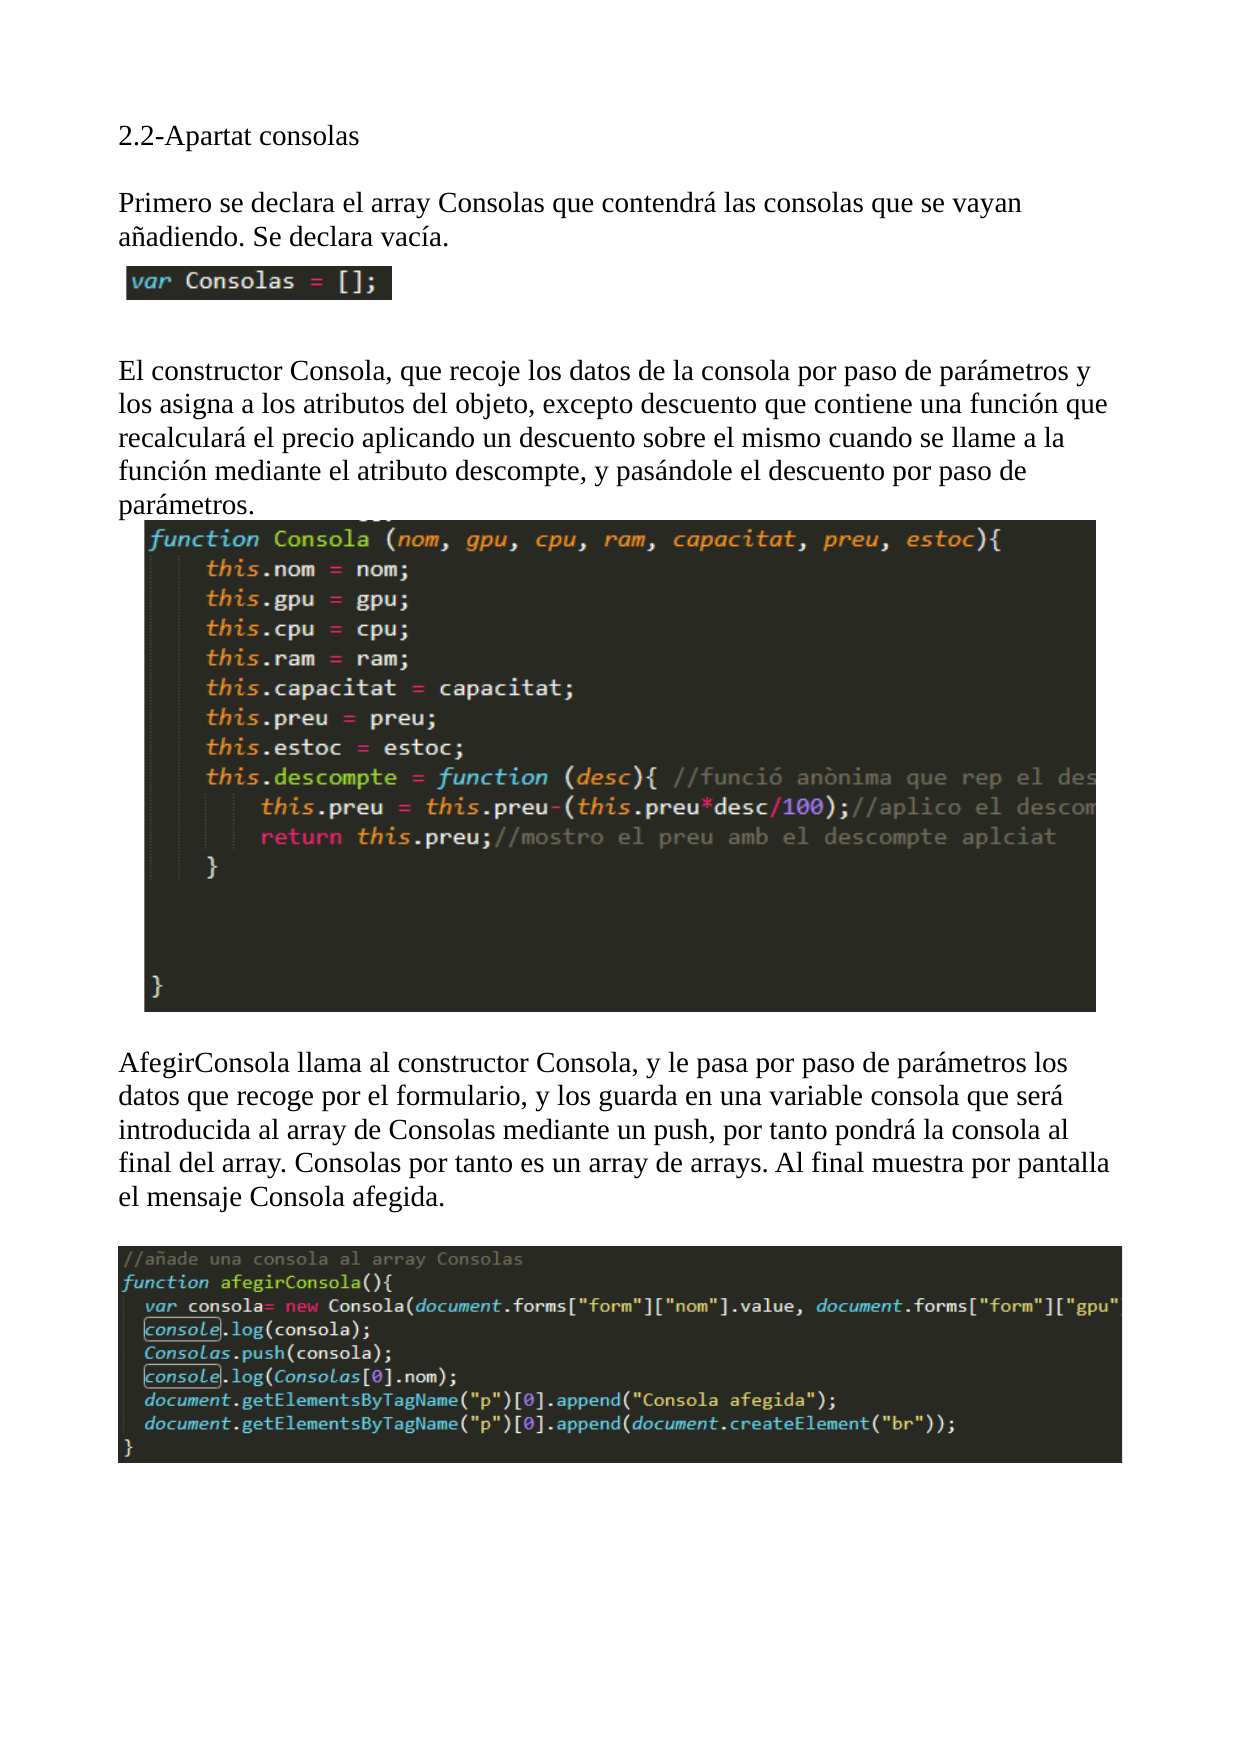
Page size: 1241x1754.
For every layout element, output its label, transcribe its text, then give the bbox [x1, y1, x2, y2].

picture [126, 266, 392, 300]
text Primero se declara el array Consolas que contendrá las consolas que se vayan añadiendo. Se declara vacía. [118, 185, 1122, 252]
picture [118, 1246, 1123, 1463]
text AfegirConsola llama al constructor Consola, y le pasa por paso de parámetros los datos que recoge por el formulario, y los guarda en una variable consola que será introducida al array de Consolas mediante un push, por tanto pondrá la consola al final del array. Consolas por tanto es un array de arrays. Al final muestra por pantalla el mensaje Consola afegida. [118, 1045, 1122, 1212]
text El constructor Consola, que recoje los datos de la consola por paso de parámetros y los asigna a los atributos del objeto, excepto descuento que contiene una función que recalculará el precio aplicando un descuento sobre el mismo cuando se llame a la función mediante el atributo descompte, y pasándole el descuento por paso de parámetros. [118, 353, 1122, 521]
text 2.2-Apartat consolas [118, 118, 1122, 152]
picture [144, 520, 1096, 1012]
